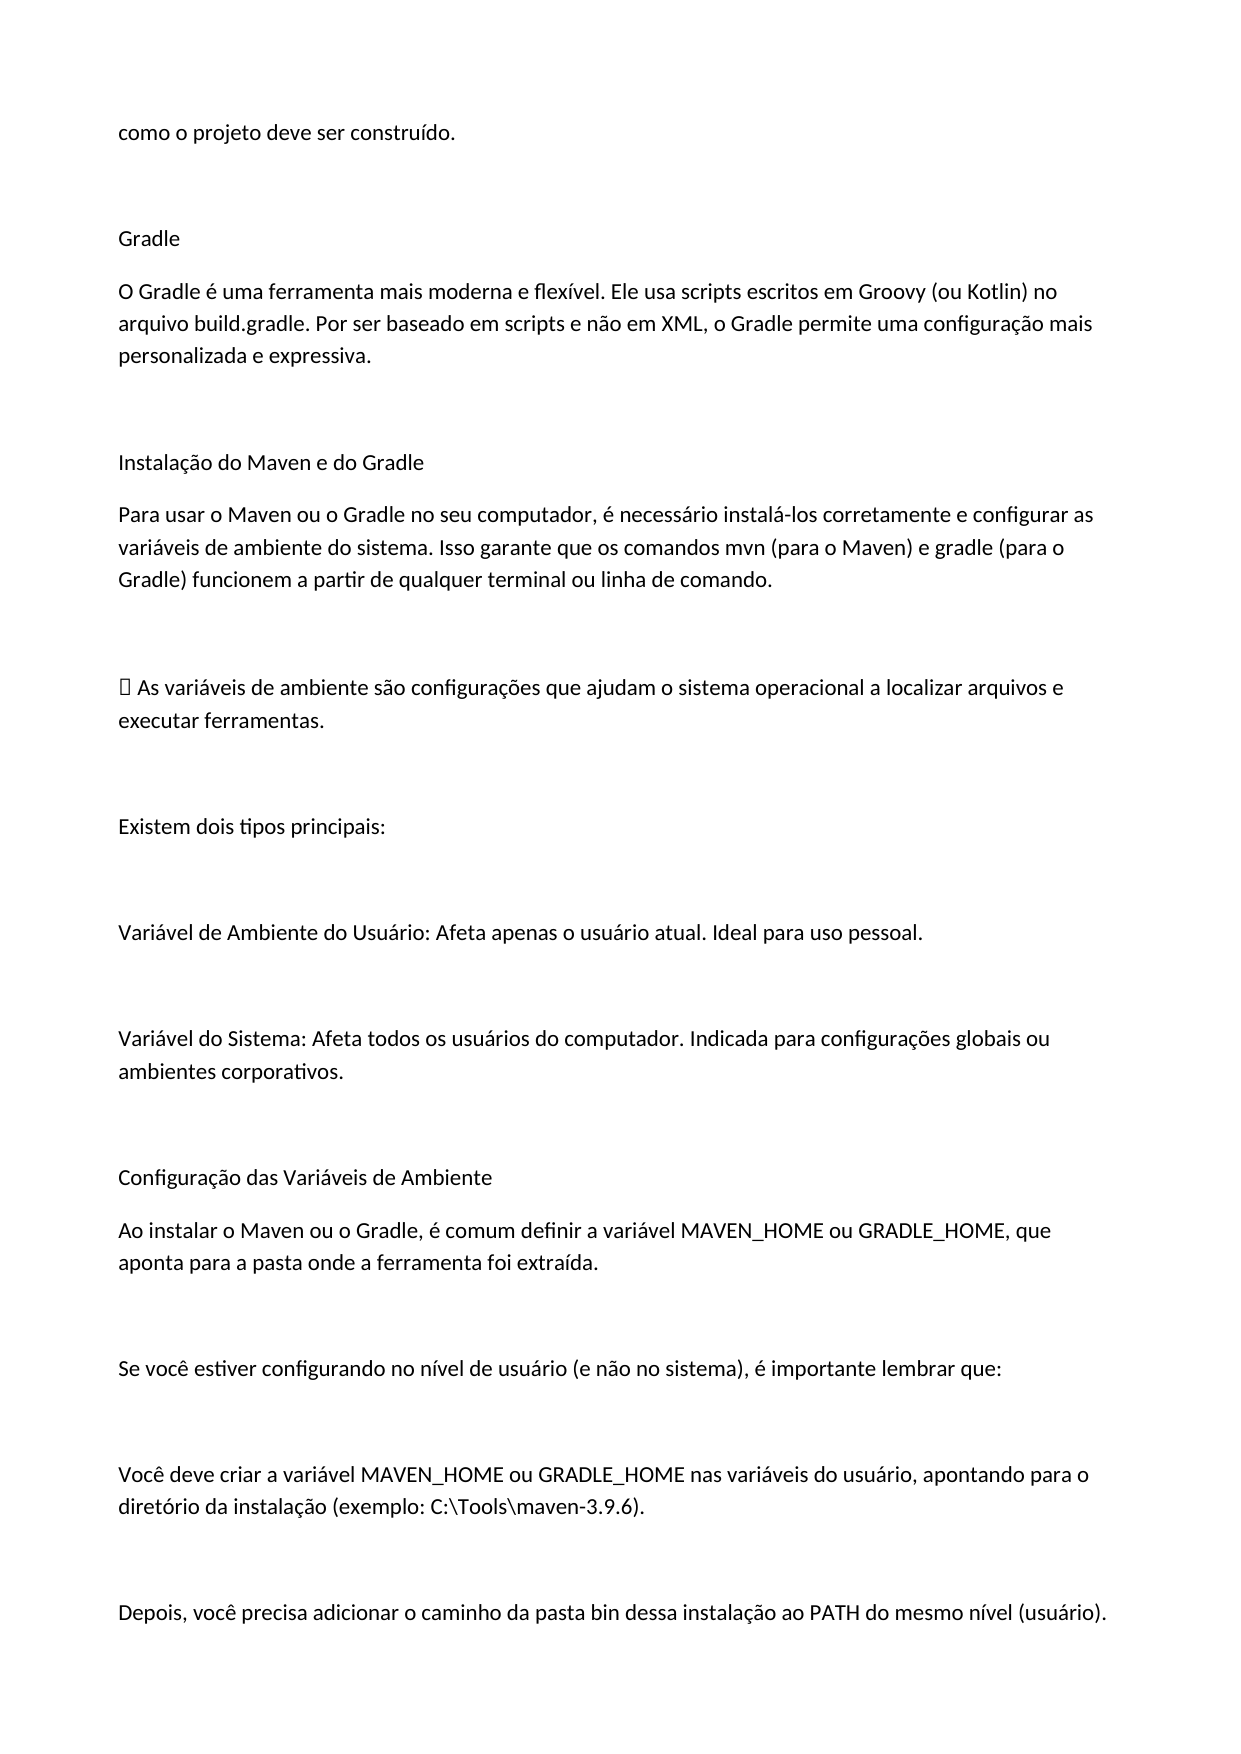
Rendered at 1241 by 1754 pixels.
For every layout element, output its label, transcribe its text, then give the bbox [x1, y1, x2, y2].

text Variável do Sistema: Afeta todos os usuários do computador. Indicada para configurações globais ou ambientes corporativos. [118, 1024, 1122, 1085]
text O Gradle é uma ferramenta mais moderna e flexível. Ele usa scripts escritos em Groovy (ou Kotlin) no arquivo build.gradle. Por ser baseado em scripts e não em XML, o Gradle permite uma configuração mais personalizada e expressiva. [118, 277, 1122, 369]
text Configuração das Variáveis de Ambiente [118, 1163, 1122, 1191]
text Depois, você precisa adicionar o caminho da pasta bin dessa instalação ao PATH do mesmo nível (usuário). [118, 1598, 1122, 1626]
text como o projeto deve ser construído. [118, 118, 1122, 146]
text 💡 As variáveis de ambiente são configurações que ajudam o sistema operacional a localizar arquivos e executar ferramentas. [118, 671, 1122, 734]
text Se você estiver configurando no nível de usuário (e não no sistema), é importante lembrar que: [118, 1354, 1122, 1382]
text Existem dois tipos principais: [118, 812, 1122, 841]
text Variável de Ambiente do Usuário: Afeta apenas o usuário atual. Ideal para uso pessoal. [118, 918, 1122, 947]
text Gradle [118, 224, 1122, 252]
text Para usar o Maven ou o Gradle no seu computador, é necessário instalá-los corretamente e configurar as variáveis de ambiente do sistema. Isso garante que os comandos mvn (para o Maven) e gradle (para o Gradle) funcionem a partir de qualquer terminal ou linha de comando. [118, 501, 1122, 593]
text Instalação do Maven e do Gradle [118, 448, 1122, 476]
text Você deve criar a variável MAVEN_HOME ou GRADLE_HOME nas variáveis do usuário, apontando para o diretório da instalação (exemplo: C:\Tools\maven-3.9.6). [118, 1460, 1122, 1520]
text Ao instalar o Maven ou o Gradle, é comum definir a variável MAVEN_HOME ou GRADLE_HOME, que aponta para a pasta onde a ferramenta foi extraída. [118, 1216, 1122, 1276]
